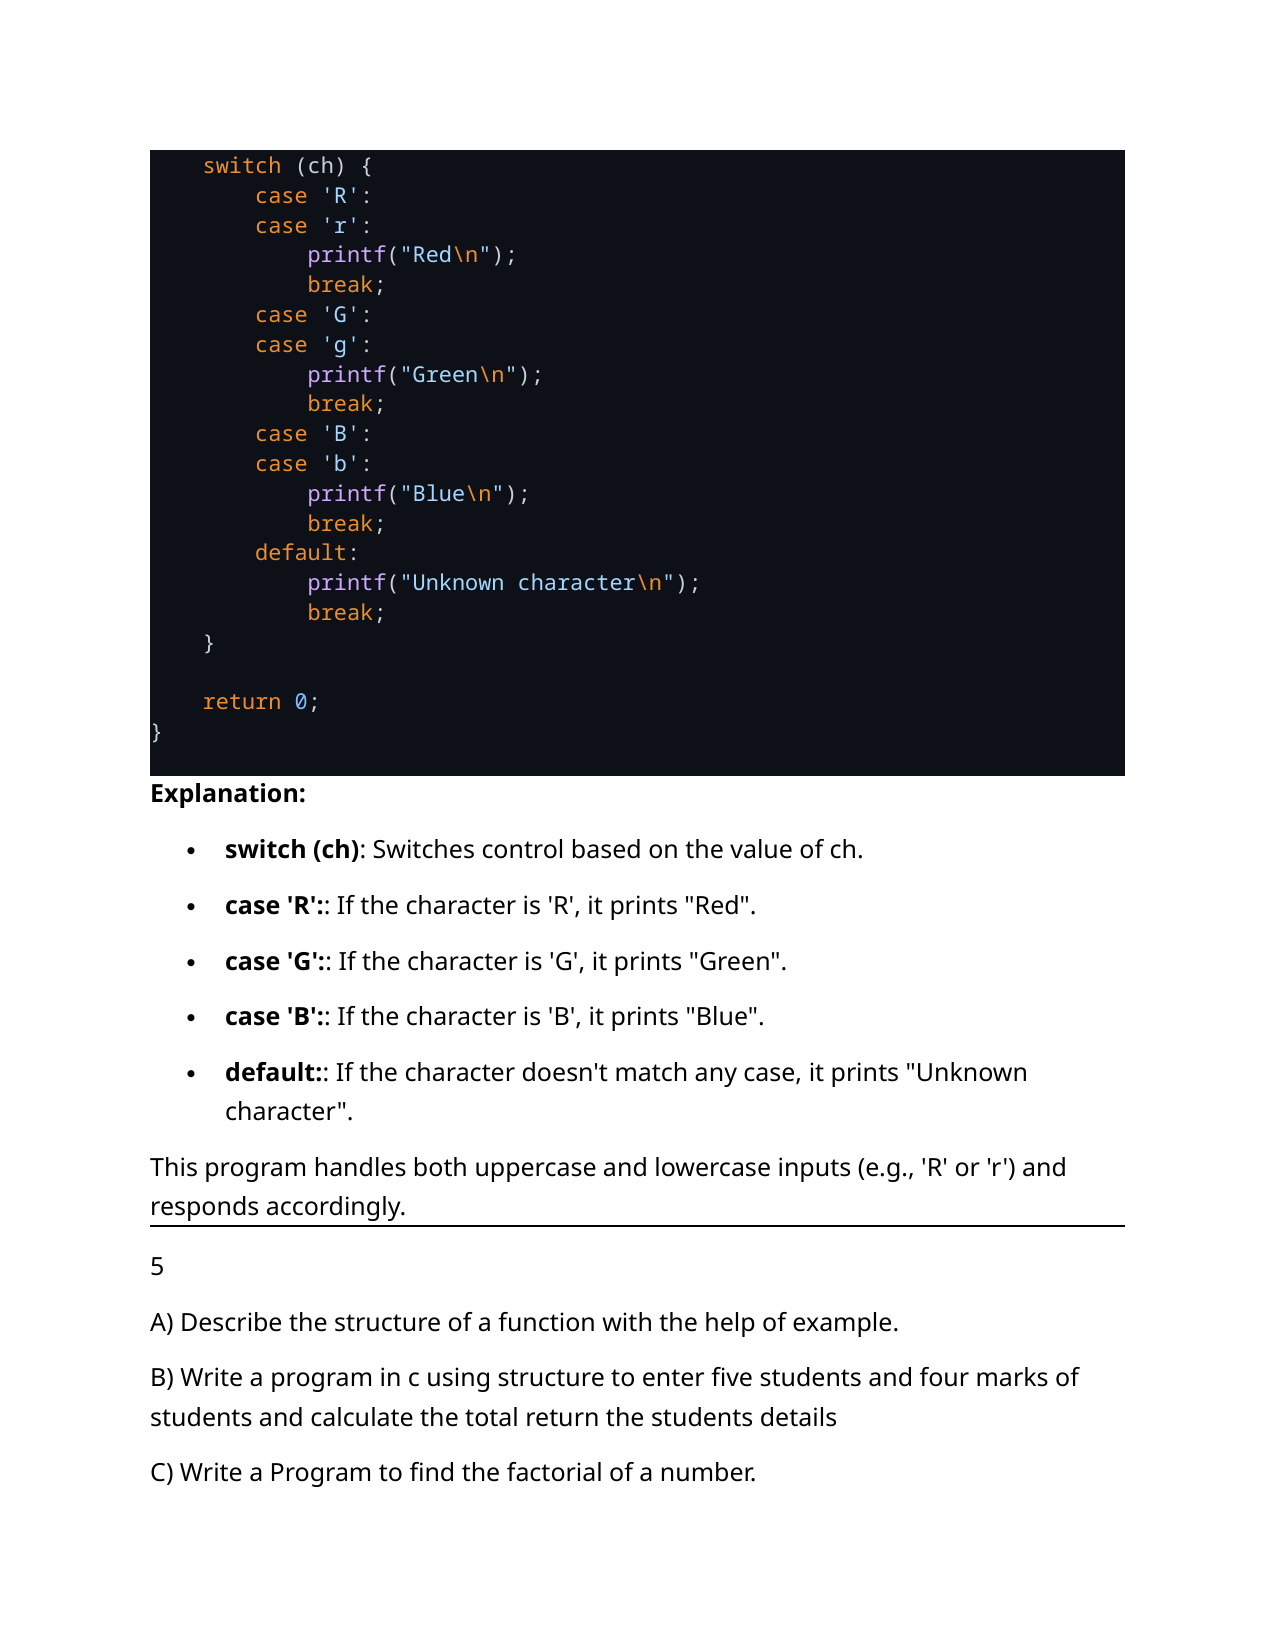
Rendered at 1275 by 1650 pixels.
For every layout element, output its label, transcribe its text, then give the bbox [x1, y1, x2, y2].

text return 0; [150, 686, 1125, 716]
text break; [150, 507, 1125, 537]
text A) Describe the structure of a function with the help of example. [150, 1304, 1125, 1338]
text case 'g': [150, 329, 1125, 358]
text } [150, 716, 1125, 746]
text break; [150, 388, 1125, 418]
text case 'r': [150, 209, 1125, 239]
text printf("Unknown character\n"); [150, 567, 1125, 597]
text case 'G': [150, 299, 1125, 329]
list case 'R':: If the character is 'R', it prints "Red". [187, 887, 1125, 921]
text switch (ch) { [150, 150, 1125, 180]
text break; [150, 269, 1125, 299]
text case 'B': [150, 418, 1125, 448]
text B) Write a program in c using structure to enter five students and four marks of students and calculate the total return the students details [150, 1360, 1125, 1433]
text break; [150, 597, 1125, 627]
text Explanation: [150, 776, 1125, 810]
text } [150, 627, 1125, 656]
text C) Write a Program to find the factorial of a number. [150, 1455, 1125, 1489]
text 5 [150, 1248, 1125, 1282]
list case 'B':: If the character is 'B', it prints "Blue". [187, 999, 1125, 1033]
text printf("Blue\n"); [150, 478, 1125, 507]
text This program handles both uppercase and lowercase inputs (e.g., 'R' or 'r') and responds accordingly. [150, 1150, 1125, 1225]
text default: [150, 537, 1125, 567]
list default:: If the character doesn't match any case, it prints "Unknown character". [187, 1055, 1125, 1128]
text printf("Green\n"); [150, 358, 1125, 388]
text case 'b': [150, 448, 1125, 478]
text case 'R': [150, 180, 1125, 209]
list case 'G':: If the character is 'G', it prints "Green". [187, 943, 1125, 977]
list switch (ch): Switches control based on the value of ch. [187, 831, 1125, 866]
text printf("Red\n"); [150, 239, 1125, 269]
